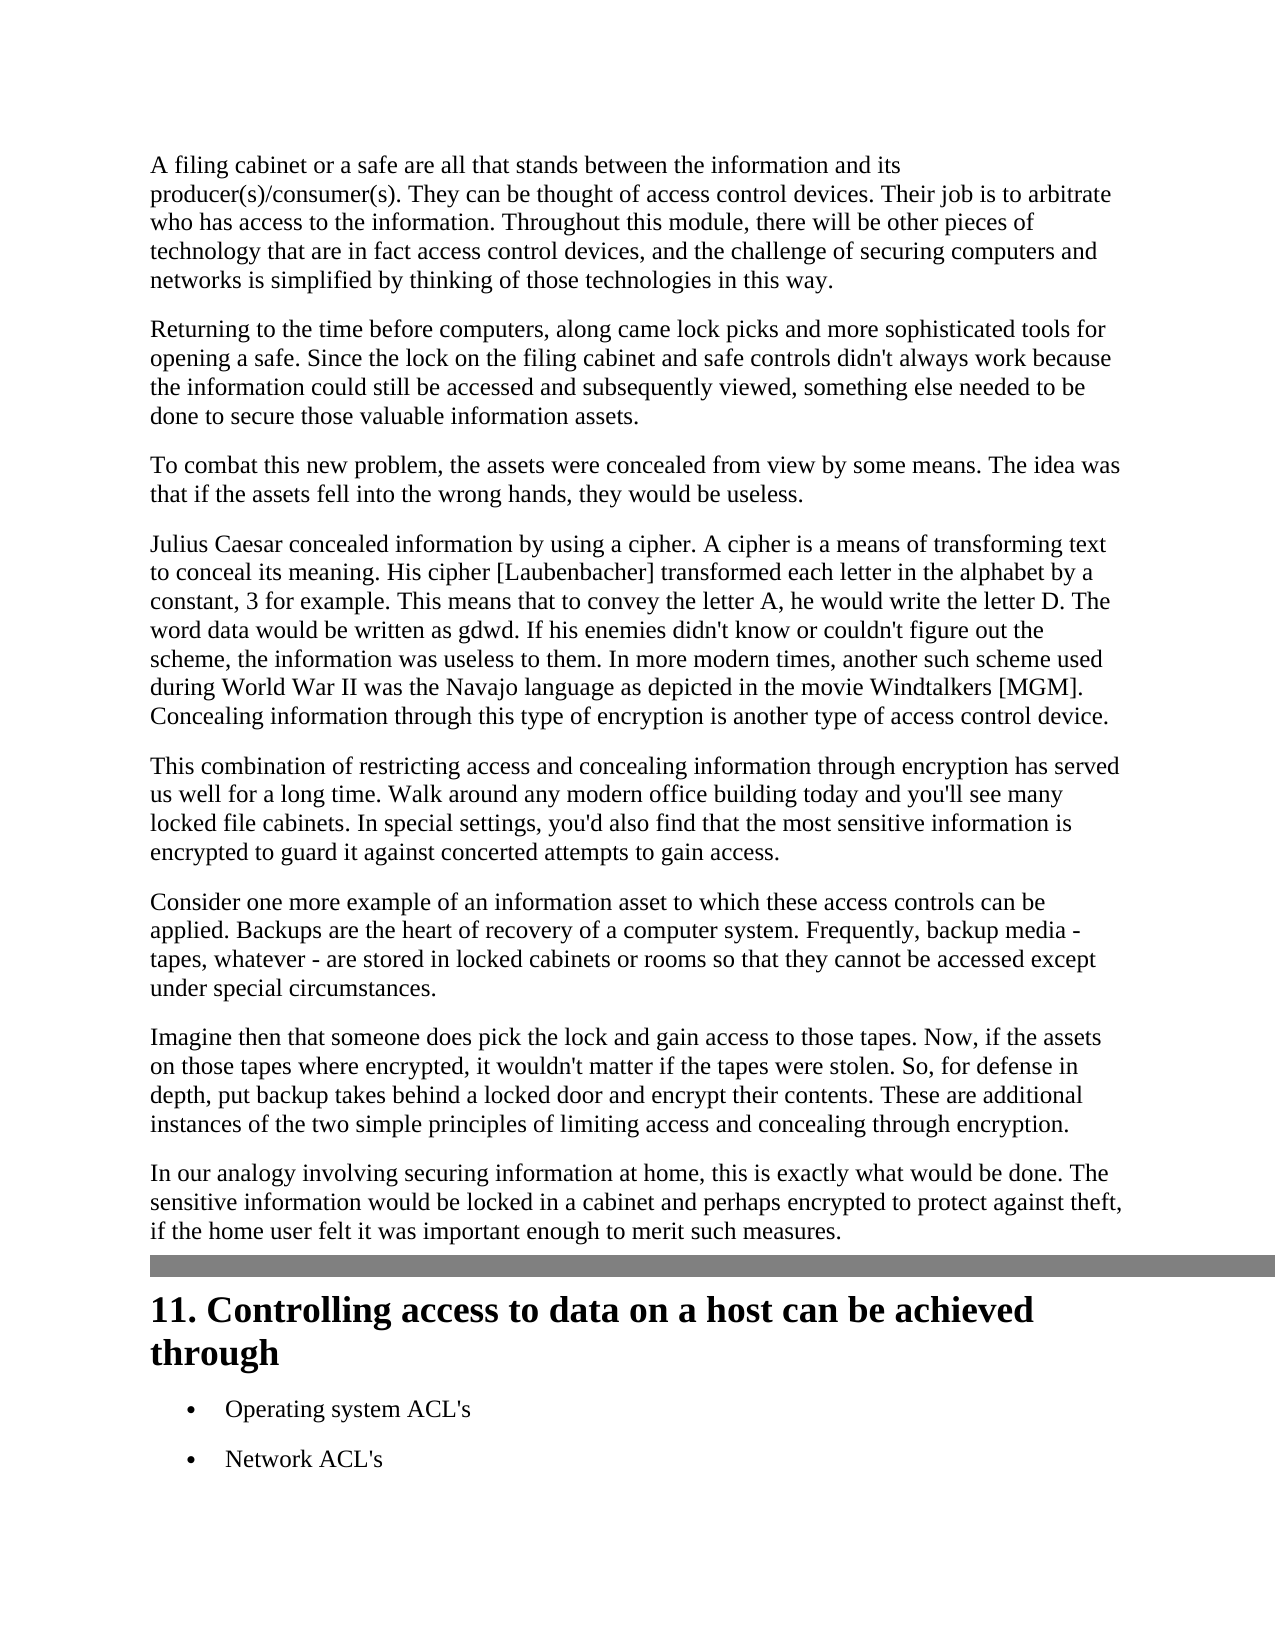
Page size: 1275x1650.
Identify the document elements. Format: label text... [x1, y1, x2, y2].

text Julius Caesar concealed information by using a cipher. A cipher is a means of transforming text to conceal its meaning. His cipher [Laubenbacher] transformed each letter in the alphabet by a constant, 3 for example. This means that to convey the letter A, he would write the letter D. The word data would be written as gdwd. If his enemies didn't know or couldn't figure out the scheme, the information was useless to them. In more modern times, another such scheme used during World War II was the Navajo language as depicted in the movie Windtalkers [MGM]. Concealing information through this type of encryption is another type of access control device. [150, 529, 1125, 730]
text Imagine then that someone does pick the lock and gain access to those tapes. Now, if the assets on those tapes where encrypted, it wouldn't matter if the tapes were stolen. So, for defense in depth, put backup takes behind a locked door and encrypt their contents. These are additional instances of the two simple principles of limiting access and concealing through encryption. [150, 1022, 1125, 1137]
text Returning to the time before computers, along came lock picks and more sophisticated tools for opening a safe. Since the lock on the filing cabinet and safe controls didn't always work because the information could still be accessed and subsequently viewed, something else needed to be done to secure those valuable information assets. [150, 314, 1125, 429]
text This combination of restricting access and concealing information through encryption has served us well for a long time. Walk around any modern office building today and you'll see many locked file cabinets. In special settings, you'd also find that the most sensitive information is encrypted to guard it against concerted attempts to gain access. [150, 751, 1125, 866]
text In our analogy involving securing information at home, this is exactly what would be done. The sensitive information would be locked in a cabinet and perhaps encrypted to protect against theft, if the home user felt it was important enough to merit such measures. [150, 1158, 1125, 1244]
subtitle 11. Controlling access to data on a host can be achieved through [150, 1287, 1125, 1373]
text To combat this new problem, the assets were concealed from view by some means. The idea was that if the assets fell into the wrong hands, they would be useless. [150, 450, 1125, 508]
text A filing cabinet or a safe are all that stands between the information and its producer(s)/consumer(s). They can be thought of access control devices. Their job is to arbitrate who has access to the information. Throughout this module, there will be other pieces of technology that are in fact access control devices, and the challenge of securing computers and networks is simplified by thinking of those technologies in this way. [150, 150, 1125, 294]
text Consider one more example of an information asset to which these access controls can be applied. Backups are the heart of recovery of a computer system. Frequently, backup media - tapes, whatever - are stored in locked cabinets or rooms so that they cannot be accessed except under special circumstances. [150, 887, 1125, 1002]
list Operating system ACL's [187, 1394, 1125, 1423]
list Network ACL's [187, 1444, 1125, 1473]
